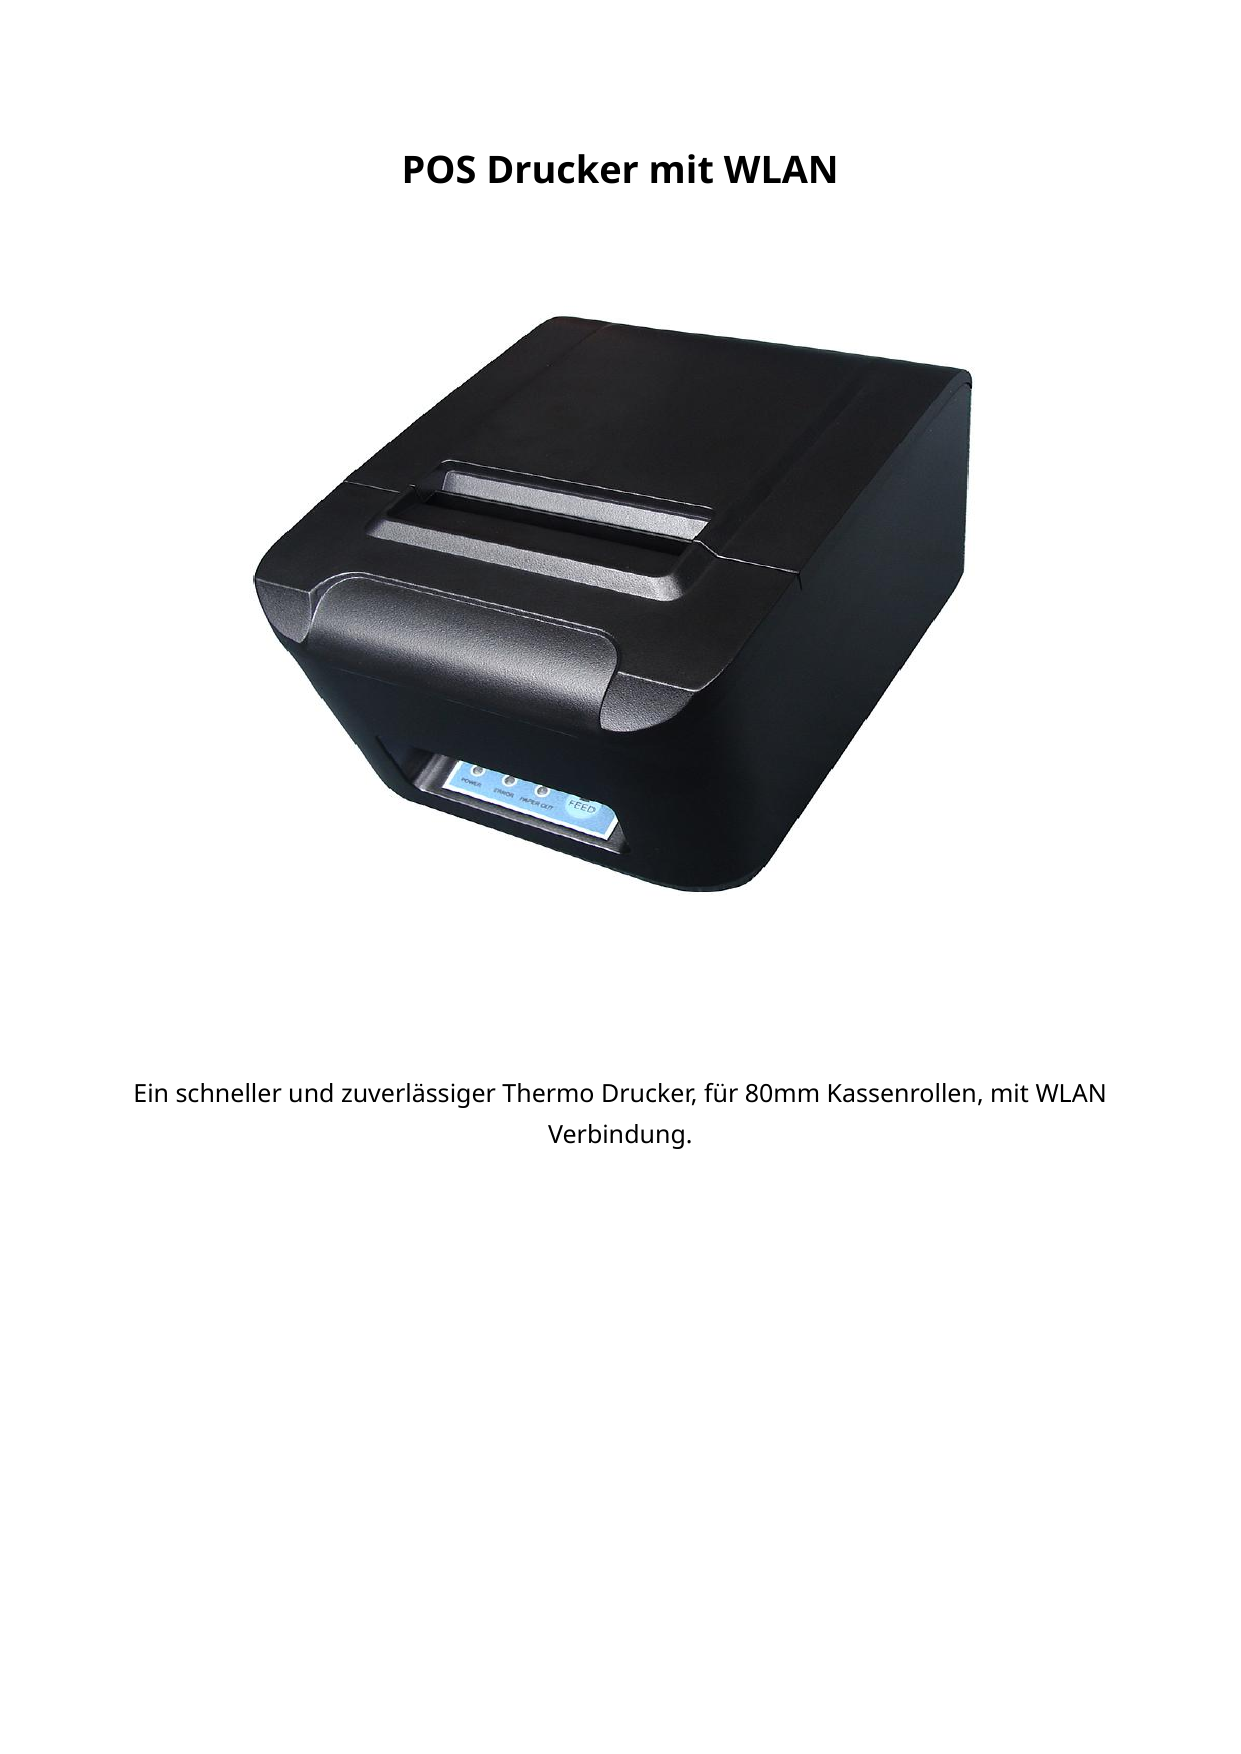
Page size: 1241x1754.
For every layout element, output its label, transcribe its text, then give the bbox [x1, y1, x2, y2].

subtitle POS Drucker mit WLAN [118, 143, 1122, 195]
text Ein schneller und zuverlässiger Thermo Drucker, für 80mm Kassenrollen, mit WLAN Verbindung. [118, 1076, 1122, 1151]
picture [118, 207, 1173, 994]
